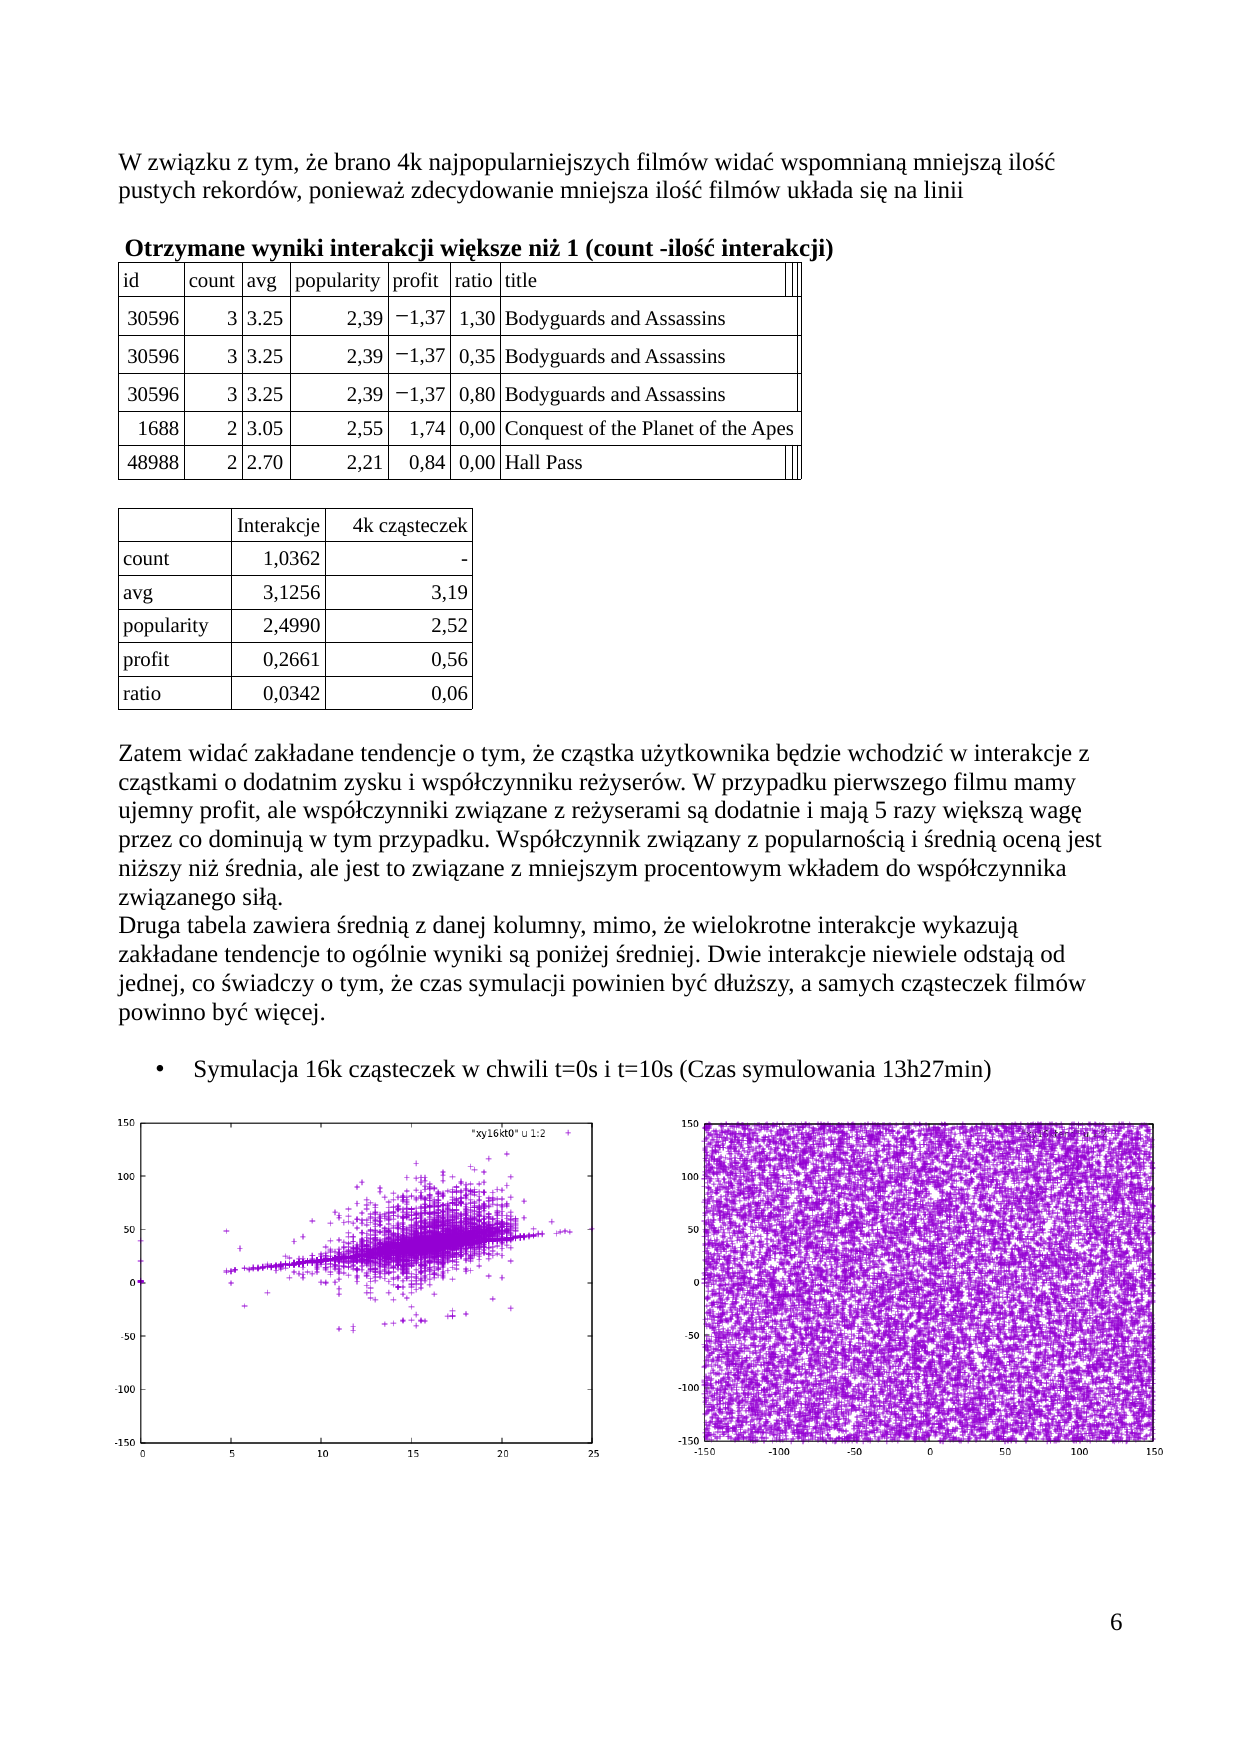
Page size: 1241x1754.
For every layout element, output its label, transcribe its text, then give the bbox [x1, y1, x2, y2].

table_cell 3 [185, 297, 242, 334]
table_cell 2,39 [291, 374, 388, 411]
table_header profit [389, 263, 450, 296]
table_cell 2 [185, 446, 242, 479]
table_cell 2 [185, 412, 242, 444]
table_cell [793, 446, 797, 479]
table_cell 1,74 [389, 412, 450, 444]
table_cell 30596 [119, 297, 184, 334]
table_cell 2,4990 [232, 610, 325, 642]
table_header count [185, 263, 242, 296]
table_header popularity [291, 263, 388, 296]
table_cell 3,19 [326, 576, 472, 608]
table_header id [119, 263, 184, 296]
table_cell 0,00 [451, 412, 500, 444]
table_cell −1,37 [389, 336, 450, 373]
table_header [786, 263, 792, 296]
table_cell −1,37 [389, 374, 450, 411]
table_cell 0,00 [451, 446, 500, 479]
table_cell 30596 [119, 374, 184, 411]
table_cell 0,35 [451, 336, 500, 373]
table_cell Hall Pass [501, 446, 785, 479]
table_cell 2.70 [243, 446, 290, 479]
table_cell - [326, 542, 472, 575]
table_cell 2,39 [291, 297, 388, 334]
table_cell 0,0342 [232, 677, 325, 709]
table_cell 1,30 [451, 297, 500, 334]
table_header 4k cząsteczek [326, 509, 472, 541]
table_cell 2,55 [291, 412, 388, 444]
table_cell 1,0362 [232, 542, 325, 575]
table_cell 3.25 [243, 297, 290, 334]
picture [104, 1111, 608, 1464]
table_header title [501, 263, 785, 296]
table_cell avg [119, 576, 231, 608]
table_cell 48988 [119, 446, 184, 479]
table_cell 2,39 [291, 336, 388, 373]
list Symulacja 16k cząsteczek w chwili t=0s i t=10s (Czas symulowania 13h27min) [156, 1054, 1122, 1083]
text W związku z tym, że brano 4k najpopularniejszych filmów widać wspomnianą mniejszą ilość pustych rekordów, ponieważ zdecydowanie mniejsza ilość filmów układa się na linii [118, 147, 1122, 204]
table_cell 2,21 [291, 446, 388, 479]
table_cell 30596 [119, 336, 184, 373]
table_cell 0,06 [326, 677, 472, 709]
table_cell popularity [119, 610, 231, 642]
text Otrzymane wyniki interakcji większe niż 1 (count -ilość interakcji) [118, 233, 1122, 262]
table_cell ratio [119, 677, 231, 709]
table_cell Bodyguards and Assassins [501, 336, 797, 373]
table_header [793, 263, 797, 296]
table_cell 1688 [119, 412, 184, 444]
table_header ratio [451, 263, 500, 296]
text Zatem widać zakładane tendencje o tym, że cząstka użytkownika będzie wchodzić w interakcje z cząstkami o dodatnim zysku i współczynniku reżyserów. W przypadku pierwszego filmu mamy ujemny profit, ale współczynniki związane z reżyserami są dodatnie i mają 5 razy większą wagę przez co dominują w tym przypadku. Współczynnik związany z popularnością i średnią oceną jest niższy niż średnia, ale jest to związane z mniejszym procentowym wkładem do współczynnika związanego siłą. [118, 738, 1122, 911]
table_cell 2,52 [326, 610, 472, 642]
table_cell 3 [185, 336, 242, 373]
table_cell 0,2661 [232, 643, 325, 676]
text Druga tabela zawiera średnią z danej kolumny, mimo, że wielokrotne interakcje wykazują zakładane tendencje to ogólnie wyniki są poniżej średniej. Dwie interakcje niewiele odstają od jednej, co świadczy o tym, że czas symulacji powinien być dłuższy, a samych cząsteczek filmów powinno być więcej. [118, 911, 1122, 1026]
table_cell 0,84 [389, 446, 450, 479]
table_cell 0,56 [326, 643, 472, 676]
table_header avg [243, 263, 290, 296]
table_cell −1,37 [389, 297, 450, 334]
picture [668, 1112, 1169, 1462]
table_cell profit [119, 643, 231, 676]
table_cell 3,1256 [232, 576, 325, 608]
table_cell Conquest of the Planet of the Apes [501, 412, 801, 444]
table_cell [786, 446, 792, 479]
table_cell count [119, 542, 231, 575]
table_header Interakcje [232, 509, 325, 541]
table_cell Bodyguards and Assassins [501, 374, 797, 411]
table_cell 3 [185, 374, 242, 411]
table_cell 3.25 [243, 374, 290, 411]
table_cell Bodyguards and Assassins [501, 297, 797, 334]
table_header [119, 509, 231, 541]
table_cell 3.25 [243, 336, 290, 373]
table_cell 0,80 [451, 374, 500, 411]
table_cell 3.05 [243, 412, 290, 444]
